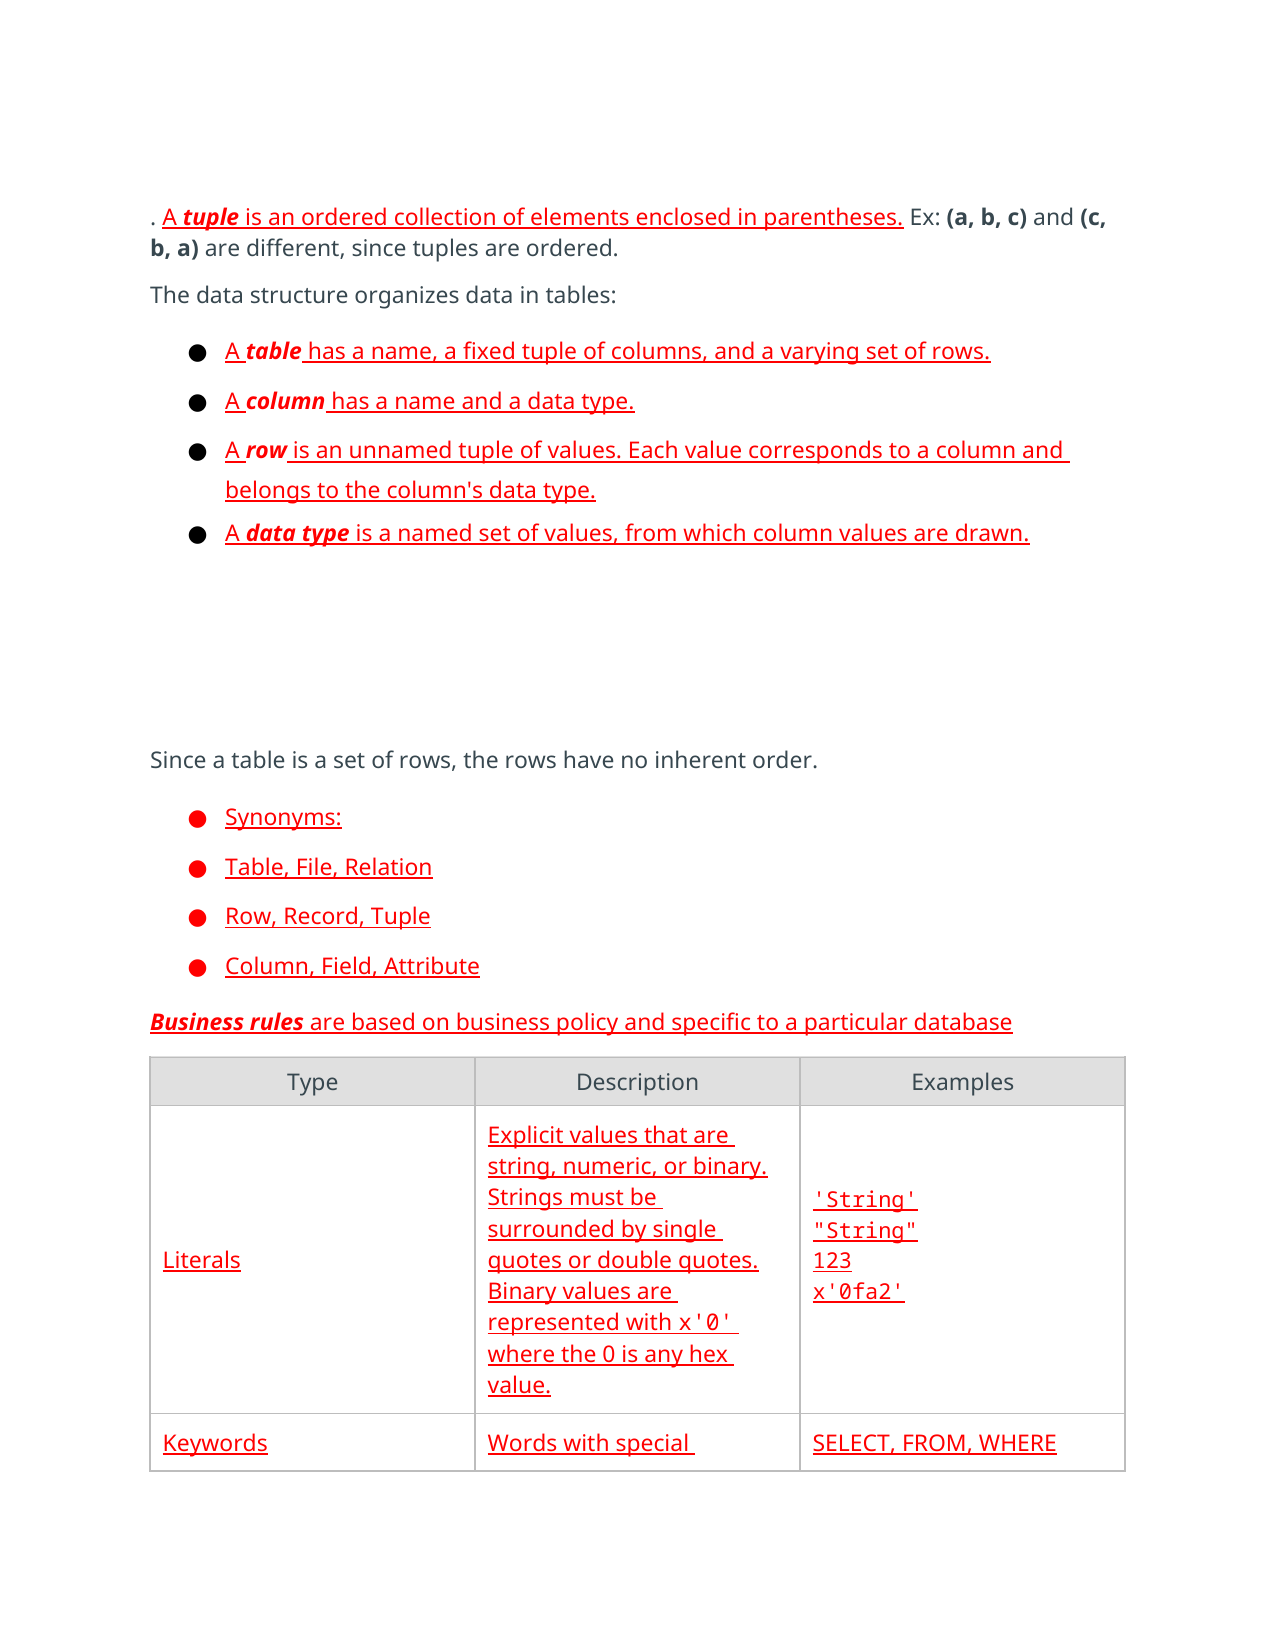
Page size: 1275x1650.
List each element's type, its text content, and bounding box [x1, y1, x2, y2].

text Business rules are based on business policy and specific to a particular database [150, 1006, 1125, 1037]
table_header Description [476, 1058, 799, 1105]
list Row, Record, Tuple [187, 891, 1125, 938]
list Column, Field, Attribute [187, 941, 1125, 987]
list Synonyms: [187, 791, 1125, 838]
list Table, File, Relation [187, 841, 1125, 888]
text The data structure organizes data in tables: [150, 278, 1125, 310]
table_header Examples [801, 1058, 1124, 1105]
list A column has a name and a data type. [187, 375, 1125, 422]
table_cell Keywords [151, 1414, 474, 1470]
table_cell 'String' "String" 123 x'0fa2' [801, 1106, 1124, 1413]
table_cell Literals [151, 1106, 474, 1413]
list A table has a name, a fixed tuple of columns, and a varying set of rows. [187, 325, 1125, 372]
text . A tuple is an ordered collection of elements enclosed in parentheses. Ex: (a, b, c) and (c, b, a) are different, since tuples are ordered. [150, 200, 1125, 263]
list A row is an unnamed tuple of values. Each value corresponds to a column and belongs to the column's data type. [187, 425, 1125, 505]
list A data type is a named set of values, from which column values are drawn. [187, 507, 1125, 554]
table_cell Words with special [476, 1414, 799, 1470]
table_cell SELECT, FROM, WHERE [801, 1414, 1124, 1470]
table_header Type [151, 1058, 474, 1105]
table_cell Explicit values that are string, numeric, or binary. Strings must be surrounded by single quotes or double quotes. Binary values are represented with x'0' where the 0 is any hex value. [476, 1106, 799, 1413]
text Since a table is a set of rows, the rows have no inherent order. [150, 744, 1125, 776]
